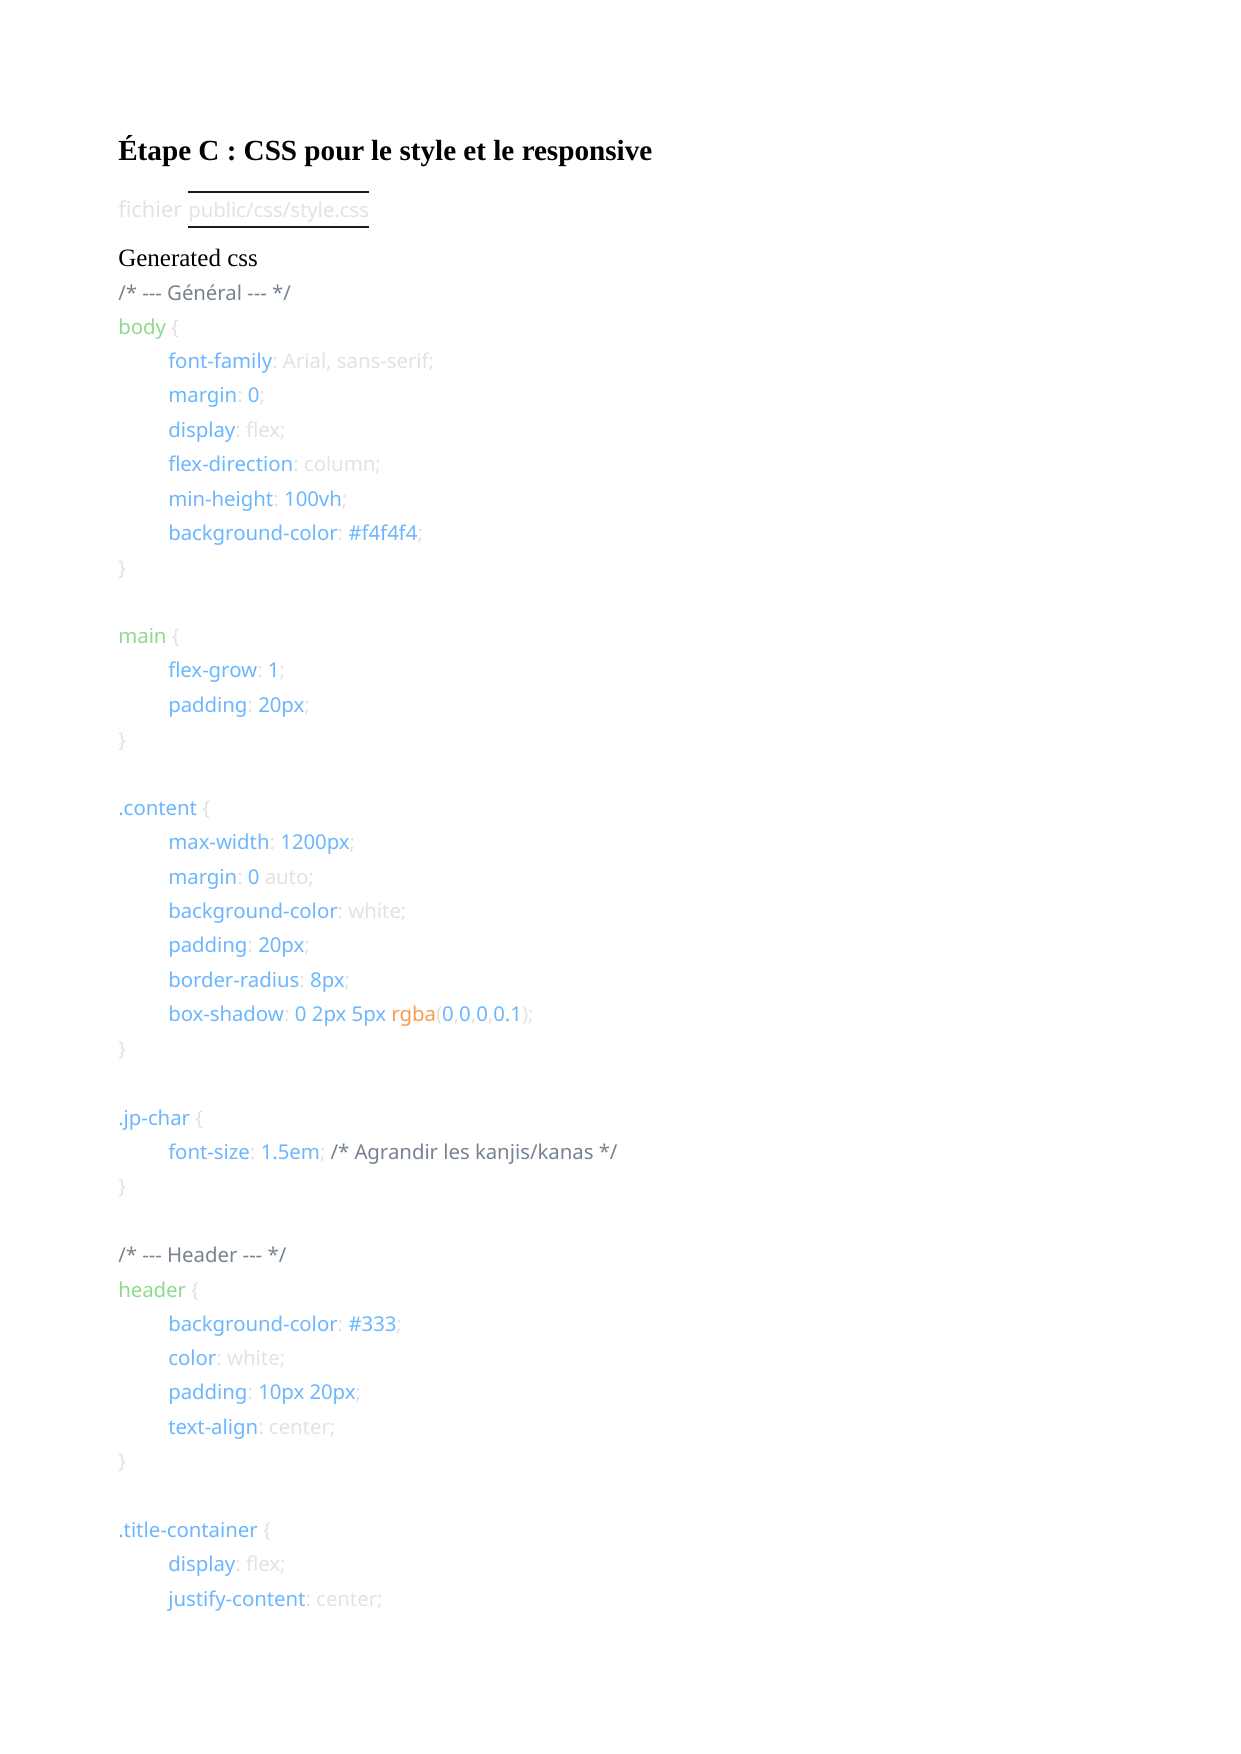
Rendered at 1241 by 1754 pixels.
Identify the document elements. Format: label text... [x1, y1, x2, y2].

text font-size: 1.5em; /* Agrandir les kanjis/kanas */ [118, 1131, 1122, 1165]
text Generated css [118, 240, 1122, 272]
text margin: 0 auto; [118, 856, 1122, 890]
text body { [118, 306, 1122, 340]
text /* --- Général --- */ [118, 272, 1122, 306]
text main { [118, 615, 1122, 650]
text background-color: #333; [118, 1303, 1122, 1337]
text min-height: 100vh; [118, 478, 1122, 512]
text display: flex; [118, 1543, 1122, 1578]
text flex-grow: 1; [118, 650, 1122, 684]
text justify-content: center; [118, 1578, 1122, 1612]
text background-color: white; [118, 890, 1122, 925]
text } [118, 1028, 1122, 1062]
text display: flex; [118, 409, 1122, 443]
text flex-direction: column; [118, 443, 1122, 478]
text } [118, 1165, 1122, 1200]
text .title-container { [118, 1509, 1122, 1543]
text padding: 10px 20px; [118, 1372, 1122, 1406]
text border-radius: 8px; [118, 959, 1122, 993]
text .content { [118, 787, 1122, 822]
text } [118, 718, 1122, 753]
text max-width: 1200px; [118, 822, 1122, 856]
text .jp-char { [118, 1097, 1122, 1131]
text padding: 20px; [118, 684, 1122, 718]
subtitle fichier public/css/style.css [118, 191, 1122, 228]
text text-align: center; [118, 1406, 1122, 1440]
text header { [118, 1268, 1122, 1303]
text /* --- Header --- */ [118, 1234, 1122, 1268]
text box-shadow: 0 2px 5px rgba(0,0,0,0.1); [118, 993, 1122, 1028]
text font-family: Arial, sans-serif; [118, 340, 1122, 375]
subtitle Étape C : CSS pour le style et le responsive [118, 133, 1122, 166]
text background-color: #f4f4f4; [118, 512, 1122, 547]
text } [118, 1440, 1122, 1475]
text color: white; [118, 1337, 1122, 1372]
text padding: 20px; [118, 925, 1122, 959]
text } [118, 547, 1122, 581]
text margin: 0; [118, 375, 1122, 409]
